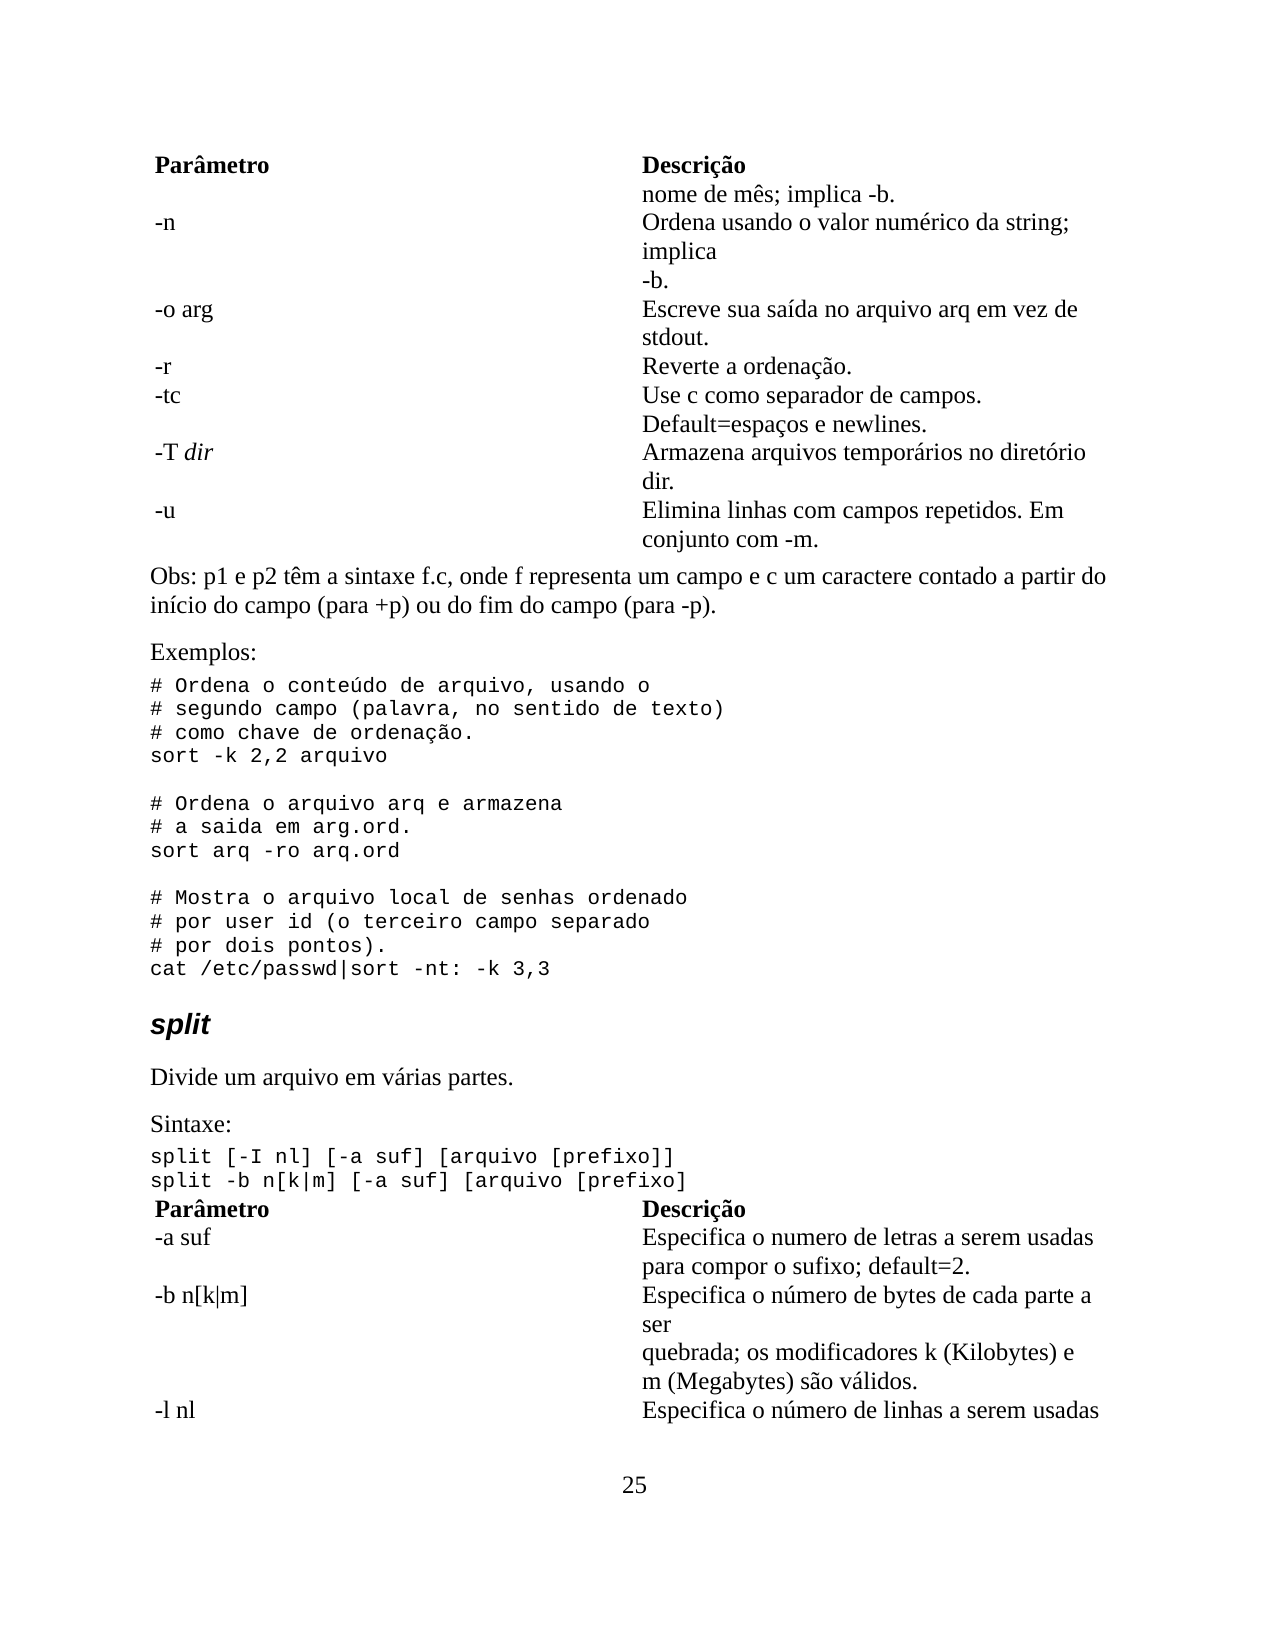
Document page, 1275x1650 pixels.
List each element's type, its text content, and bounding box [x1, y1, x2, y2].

text Sintaxe: [150, 1109, 1125, 1137]
table_cell [150, 1366, 637, 1395]
text sort arq -ro arq.ord [150, 840, 1125, 864]
table_header Parâmetro [150, 150, 637, 179]
table_header Descrição [638, 150, 1125, 179]
subtitle split [150, 1007, 1125, 1041]
table_cell m (Megabytes) são válidos. [638, 1366, 1125, 1395]
text Exemplos: [150, 637, 1125, 666]
text sort -k 2,2 arquivo [150, 746, 1125, 769]
text # Ordena o conteúdo de arquivo, usando o [150, 674, 1125, 698]
table_cell Ordena usando o valor numérico da string; implica [638, 208, 1125, 265]
table_cell Especifica o número de bytes de cada parte a ser [638, 1280, 1125, 1337]
table_cell -u [150, 495, 637, 524]
table_cell -tc [150, 380, 637, 409]
table_cell Armazena arquivos temporários no diretório dir. [638, 438, 1125, 495]
table_cell -a suf [150, 1223, 637, 1251]
text split [-I nl] [-a suf] [arquivo [prefixo]] [150, 1146, 1125, 1170]
table_cell Especifica o número de linhas a serem usadas [638, 1395, 1125, 1424]
table_cell -b. [638, 265, 1125, 294]
text split -b n[k|m] [-a suf] [arquivo [prefixo] [150, 1170, 1125, 1194]
text # Mostra o arquivo local de senhas ordenado [150, 887, 1125, 911]
text # Ordena o arquivo arq e armazena [150, 793, 1125, 816]
text # por user id (o terceiro campo separado [150, 911, 1125, 935]
table_cell -l nl [150, 1395, 637, 1424]
table_cell stdout. [638, 323, 1125, 351]
table_cell -r [150, 351, 637, 380]
table_cell Default=espaços e newlines. [638, 409, 1125, 437]
table_cell para compor o sufixo; default=2. [638, 1251, 1125, 1280]
table_cell nome de mês; implica -b. [638, 179, 1125, 207]
table_cell Escreve sua saída no arquivo arq em vez de [638, 294, 1125, 322]
table_cell [150, 1251, 637, 1280]
table_cell [150, 409, 637, 437]
table_cell Use c como separador de campos. [638, 380, 1125, 409]
table_header Descrição [638, 1194, 1125, 1222]
text Divide um arquivo em várias partes. [150, 1062, 1125, 1091]
table_header Parâmetro [150, 1194, 637, 1222]
text Obs: p1 e p2 têm a sintaxe f.c, onde f representa um campo e c um caractere contado a partir do início do campo (para +p) ou do fim do campo (para -p). [150, 561, 1125, 619]
text # a saida em arg.ord. [150, 816, 1125, 840]
table_cell [150, 323, 637, 351]
table_cell -b n[k|m] [150, 1280, 637, 1337]
table_cell quebrada; os modificadores k (Kilobytes) e [638, 1338, 1125, 1366]
table_cell Reverte a ordenação. [638, 351, 1125, 380]
text # segundo campo (palavra, no sentido de texto) [150, 698, 1125, 722]
table_cell [150, 1338, 637, 1366]
table_cell [150, 524, 637, 552]
table_cell [150, 265, 637, 294]
table_cell Especifica o numero de letras a serem usadas [638, 1223, 1125, 1251]
table_cell -T dir [150, 438, 637, 495]
table_cell [150, 179, 637, 207]
table_cell -n [150, 208, 637, 265]
table_cell conjunto com -m. [638, 524, 1125, 552]
text # por dois pontos). [150, 935, 1125, 958]
table_cell Elimina linhas com campos repetidos. Em [638, 495, 1125, 524]
table_cell -o arg [150, 294, 637, 322]
text cat /etc/passwd|sort -nt: -k 3,3 [150, 958, 1125, 982]
text # como chave de ordenação. [150, 722, 1125, 746]
